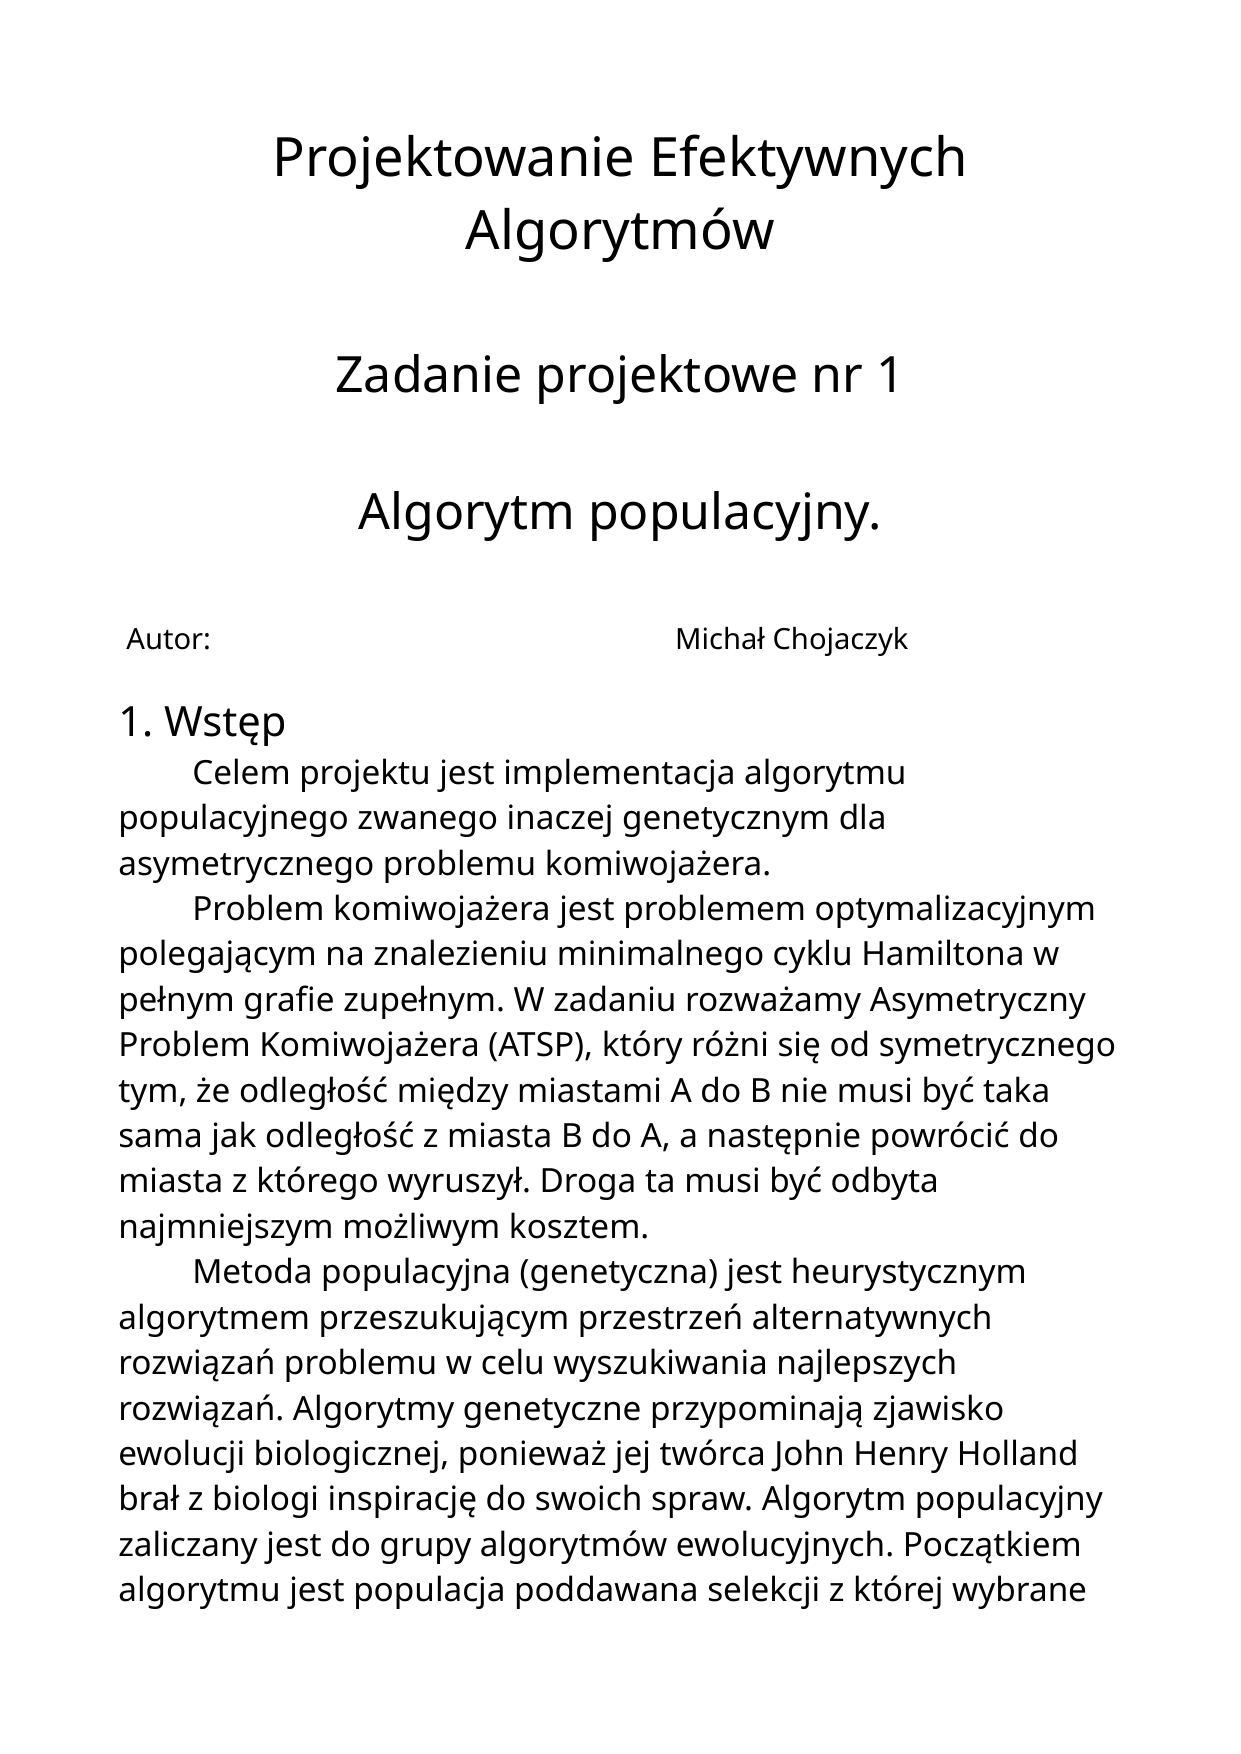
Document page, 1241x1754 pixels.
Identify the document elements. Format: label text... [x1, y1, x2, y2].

table_header Michał Chojaczyk [664, 618, 1207, 658]
text Celem projektu jest implementacja algorytmu populacyjnego zwanego inaczej genetycznym dla asymetrycznego problemu komiwojażera. [118, 748, 1122, 885]
text Problem komiwojażera jest problemem optymalizacyjnym polegającym na znalezieniu minimalnego cyklu Hamiltona w pełnym grafie zupełnym. W zadaniu rozważamy Asymetryczny Problem Komiwojażera (ATSP), który różni się od symetrycznego tym, że odległość między miastami A do B nie musi być taka sama jak odległość z miasta B do A, a następnie powrócić do miasta z którego wyruszył. Droga ta musi być odbyta najmniejszym możliwym kosztem. [118, 885, 1122, 1248]
text Projektowanie Efektywnych Algorytmów [118, 118, 1122, 266]
text Zadanie projektowe nr 1 [118, 339, 1122, 407]
text 1. Wstęp [118, 692, 1122, 748]
table_header Autor: [115, 618, 664, 658]
text Algorytm populacyjny. [118, 476, 1122, 544]
text Metoda populacyjna (genetyczna) jest heurystycznym algorytmem przeszukującym przestrzeń alternatywnych rozwiązań problemu w celu wyszukiwania najlepszych rozwiązań. Algorytmy genetyczne przypominają zjawisko ewolucji biologicznej, ponieważ jej twórca John Henry Holland brał z biologi inspirację do swoich spraw. Algorytm populacyjny zaliczany jest do grupy algorytmów ewolucyjnych. Początkiem algorytmu jest populacja poddawana selekcji z której wybrane [118, 1248, 1122, 1611]
